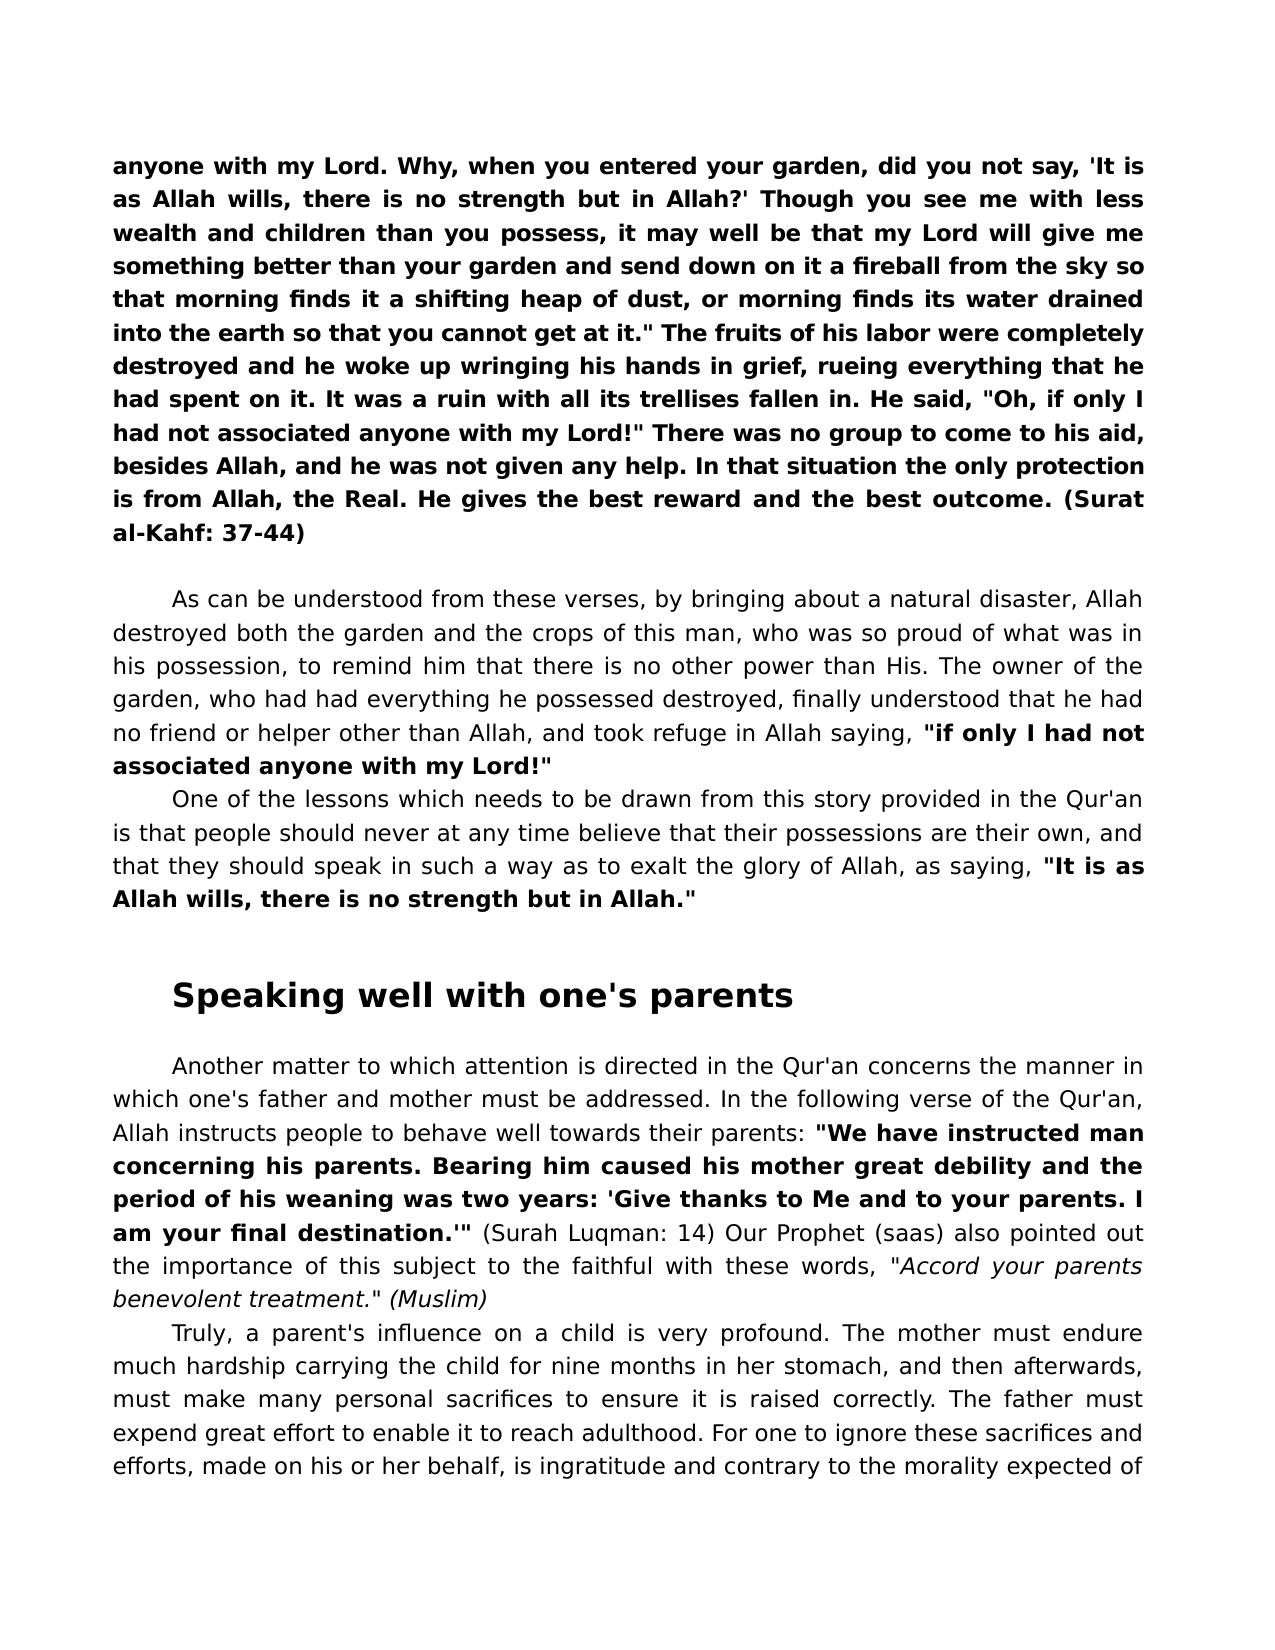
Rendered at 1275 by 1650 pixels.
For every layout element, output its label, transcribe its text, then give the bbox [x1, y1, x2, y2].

text One of the lessons which needs to be drawn from this story provided in the Qur'an is that people should never at any time believe that their possessions are their own, and that they should speak in such a way as to exalt the glory of Allah, as saying, "It is as Allah wills, there is no strength but in Allah." [112, 781, 1145, 914]
text anyone with my Lord. Why, when you entered your garden, did you not say, 'It is as Allah wills, there is no strength but in Allah?' Though you see me with less wealth and children than you possess, it may well be that my Lord will give me something better than your garden and send down on it a fireball from the sky so that morning finds it a shifting heap of dust, or morning finds its water drained into the earth so that you cannot get at it." The fruits of his labor were completely destroyed and he woke up wringing his hands in grief, rueing everything that he had spent on it. It was a ruin with all its trellises fallen in. He said, "Oh, if only I had not associated anyone with my Lord!" There was no group to come to his aid, besides Allah, and he was not given any help. In that situation the only protection is from Allah, the Real. He gives the best reward and the best outcome. (Surat al-Kahf: 37-44) [112, 148, 1145, 548]
text Truly, a parent's influence on a child is very profound. The mother must endure much hardship carrying the child for nine months in her stomach, and then afterwards, must make many personal sacrifices to ensure it is raised correctly. The father must expend great effort to enable it to reach adulthood. For one to ignore these sacrifices and efforts, made on his or her behalf, is ingratitude and contrary to the morality expected of [112, 1314, 1145, 1481]
text Another matter to which attention is directed in the Qur'an concerns the manner in which one's father and mother must be addressed. In the following verse of the Qur'an, Allah instructs people to behave well towards their parents: "We have instructed man concerning his parents. Bearing him caused his mother great debility and the period of his weaning was two years: 'Give thanks to Me and to your parents. I am your final destination.'" (Surah Luqman: 14) Our Prophet (saas) also pointed out the importance of this subject to the faithful with these words, "Accord your parents benevolent treatment." (Muslim) [112, 1048, 1145, 1314]
text As can be understood from these verses, by bringing about a natural disaster, Allah destroyed both the garden and the crops of this man, who was so proud of what was in his possession, to remind him that there is no other power than His. The owner of the garden, who had had everything he possessed destroyed, finally understood that he had no friend or helper other than Allah, and took refuge in Allah saying, "if only I had not associated anyone with my Lord!" [112, 581, 1145, 781]
text Speaking well with one's parents [112, 981, 1145, 1014]
